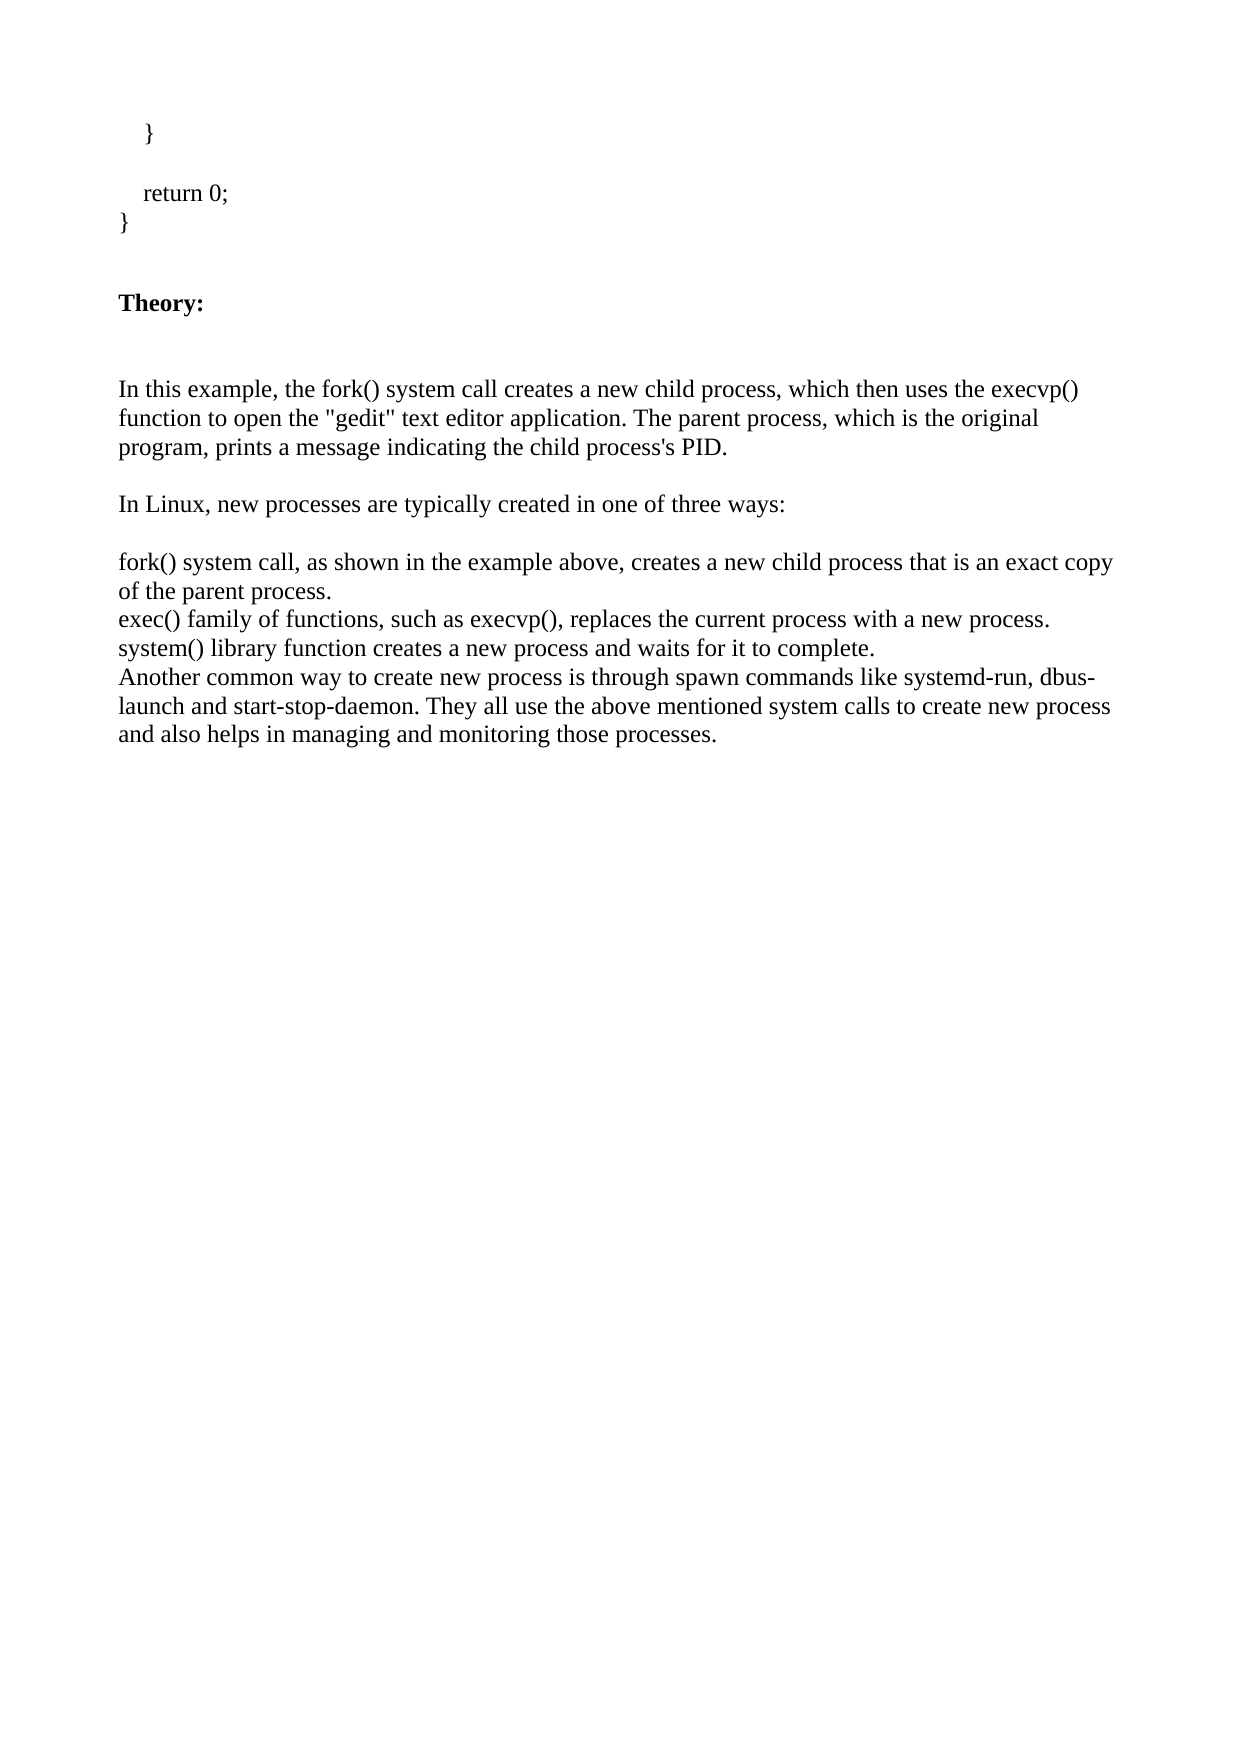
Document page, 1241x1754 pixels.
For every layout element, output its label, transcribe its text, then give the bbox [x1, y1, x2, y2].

text Theory: [118, 288, 1122, 317]
text In this example, the fork() system call creates a new child process, which then uses the execvp() function to open the "gedit" text editor application. The parent process, which is the original program, prints a message indicating the child process's PID. [118, 374, 1122, 461]
text In Linux, new processes are typically created in one of three ways: [118, 489, 1122, 518]
text fork() system call, as shown in the example above, creates a new child process that is an exact copy of the parent process. [118, 547, 1122, 604]
text exec() family of functions, such as execvp(), replaces the current process with a new process. [118, 604, 1122, 633]
text system() library function creates a new process and waits for it to complete. [118, 633, 1122, 662]
text Another common way to create new process is through spawn commands like systemd-run, dbus-launch and start-stop-daemon. They all use the above mentioned system calls to create new process and also helps in managing and monitoring those processes. [118, 662, 1122, 748]
text } [118, 118, 1122, 147]
text } [118, 207, 1122, 236]
text return 0; [118, 178, 1122, 207]
